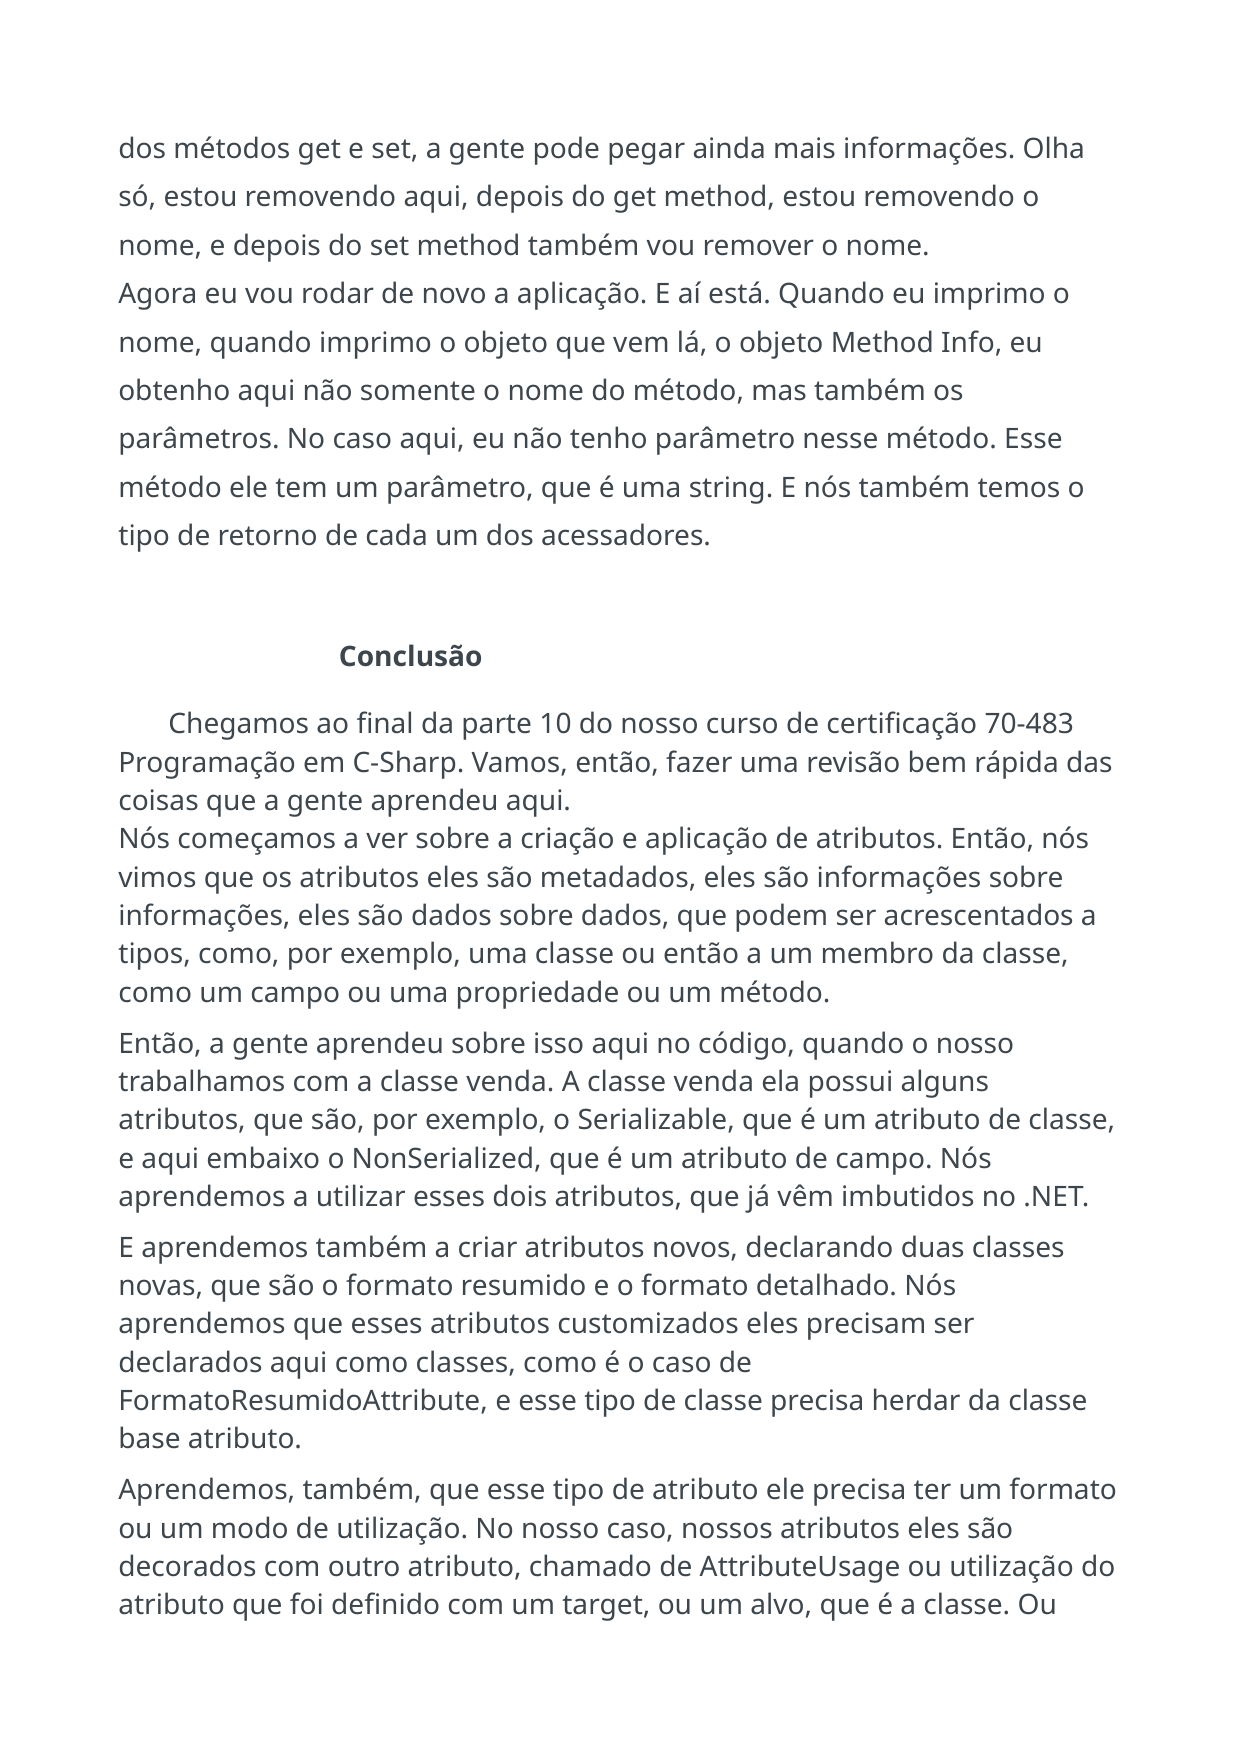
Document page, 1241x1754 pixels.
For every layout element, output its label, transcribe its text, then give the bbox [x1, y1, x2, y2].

text Então, a gente aprendeu sobre isso aqui no código, quando o nosso trabalhamos com a classe venda. A classe venda ela possui alguns atributos, que são, por exemplo, o Serializable, que é um atributo de classe, e aqui embaixo o NonSerialized, que é um atributo de campo. Nós aprendemos a utilizar esses dois atributos, que já vêm imbutidos no .NET. [118, 1023, 1122, 1215]
text Chegamos ao final da parte 10 do nosso curso de certificação 70-483 Programação em C-Sharp. Vamos, então, fazer uma revisão bem rápida das coisas que a gente aprendeu aqui. [118, 704, 1122, 819]
text Aprendemos, também, que esse tipo de atributo ele precisa ter um formato ou um modo de utilização. No nosso caso, nossos atributos eles são decorados com outro atributo, chamado de AttributeUsage ou utilização do atributo que foi definido com um target, ou um alvo, que é a classe. Ou [118, 1470, 1122, 1623]
text E aprendemos também a criar atributos novos, declarando duas classes novas, que são o formato resumido e o formato detalhado. Nós aprendemos que esses atributos customizados eles precisam ser declarados aqui como classes, como é o caso de FormatoResumidoAttribute, e esse tipo de classe precisa herdar da classe base atributo. [118, 1227, 1122, 1457]
text dos métodos get e set, a gente pode pegar ainda mais informações. Olha só, estou removendo aqui, depois do get method, estou removendo o nome, e depois do set method também vou remover o nome. [118, 118, 1122, 263]
text Nós começamos a ver sobre a criação e aplicação de atributos. Então, nós vimos que os atributos eles são metadados, eles são informações sobre informações, eles são dados sobre dados, que podem ser acrescentados a tipos, como, por exemplo, uma classe ou então a um membro da classe, como um campo ou uma propriedade ou um método. [118, 819, 1122, 1011]
text Agora eu vou rodar de novo a aplicação. E aí está. Quando eu imprimo o nome, quando imprimo o objeto que vem lá, o objeto Method Info, eu obtenho aqui não somente o nome do método, mas também os parâmetros. No caso aqui, eu não tenho parâmetro nesse método. Esse método ele tem um parâmetro, que é uma string. E nós também temos o tipo de retorno de cada um dos acessadores. [118, 263, 1122, 554]
text Conclusão [118, 637, 1122, 675]
